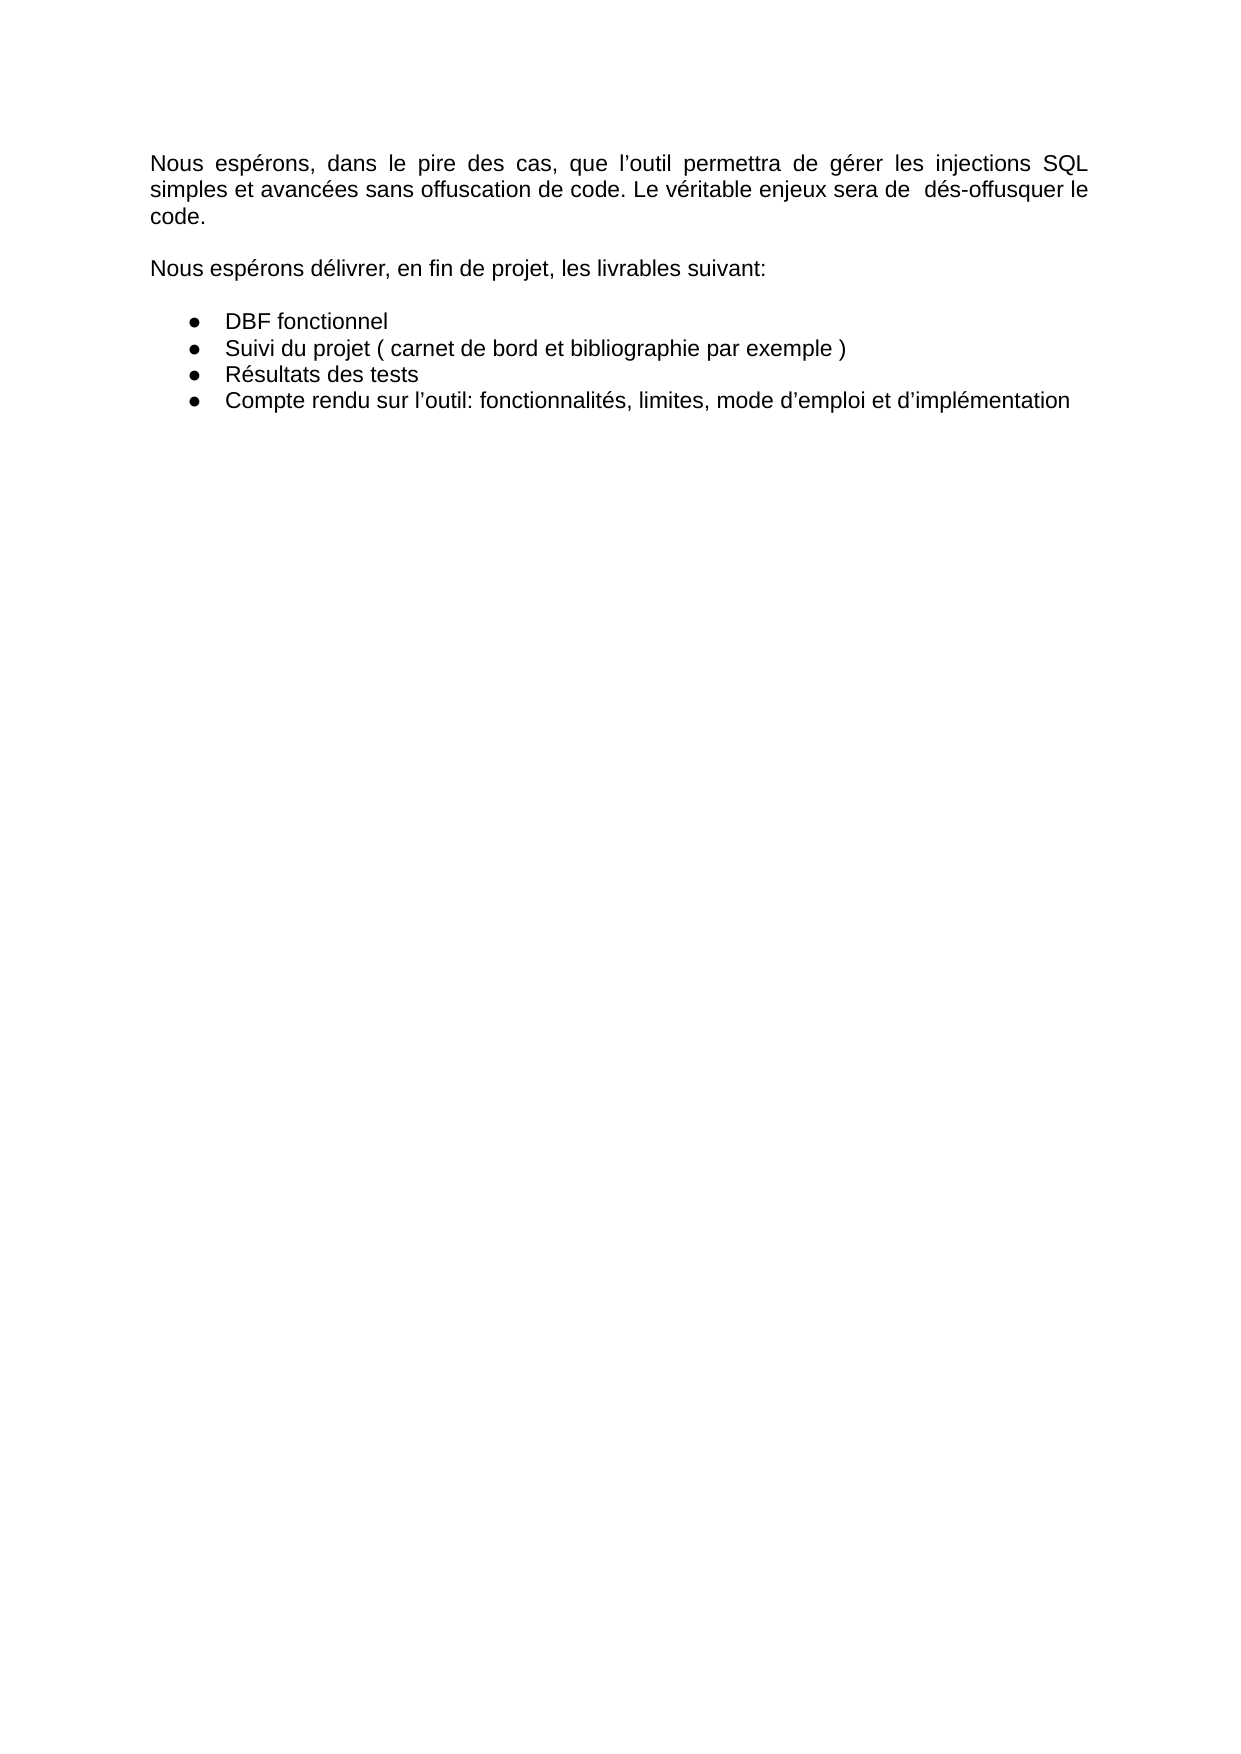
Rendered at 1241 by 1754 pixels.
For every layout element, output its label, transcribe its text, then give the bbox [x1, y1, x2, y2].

list Suivi du projet ( carnet de bord et bibliographie par exemple ) [187, 334, 1090, 361]
text Nous espérons délivrer, en fin de projet, les livrables suivant: [150, 255, 1090, 282]
text Nous espérons, dans le pire des cas, que l’outil permettra de gérer les injections SQL simples et avancées sans offuscation de code. Le véritable enjeux sera de dés-offusquer le code. [150, 150, 1090, 229]
list Compte rendu sur l’outil: fonctionnalités, limites, mode d’emploi et d’implémentation [187, 387, 1090, 413]
list DBF fonctionnel [187, 308, 1090, 334]
list Résultats des tests [187, 361, 1090, 387]
